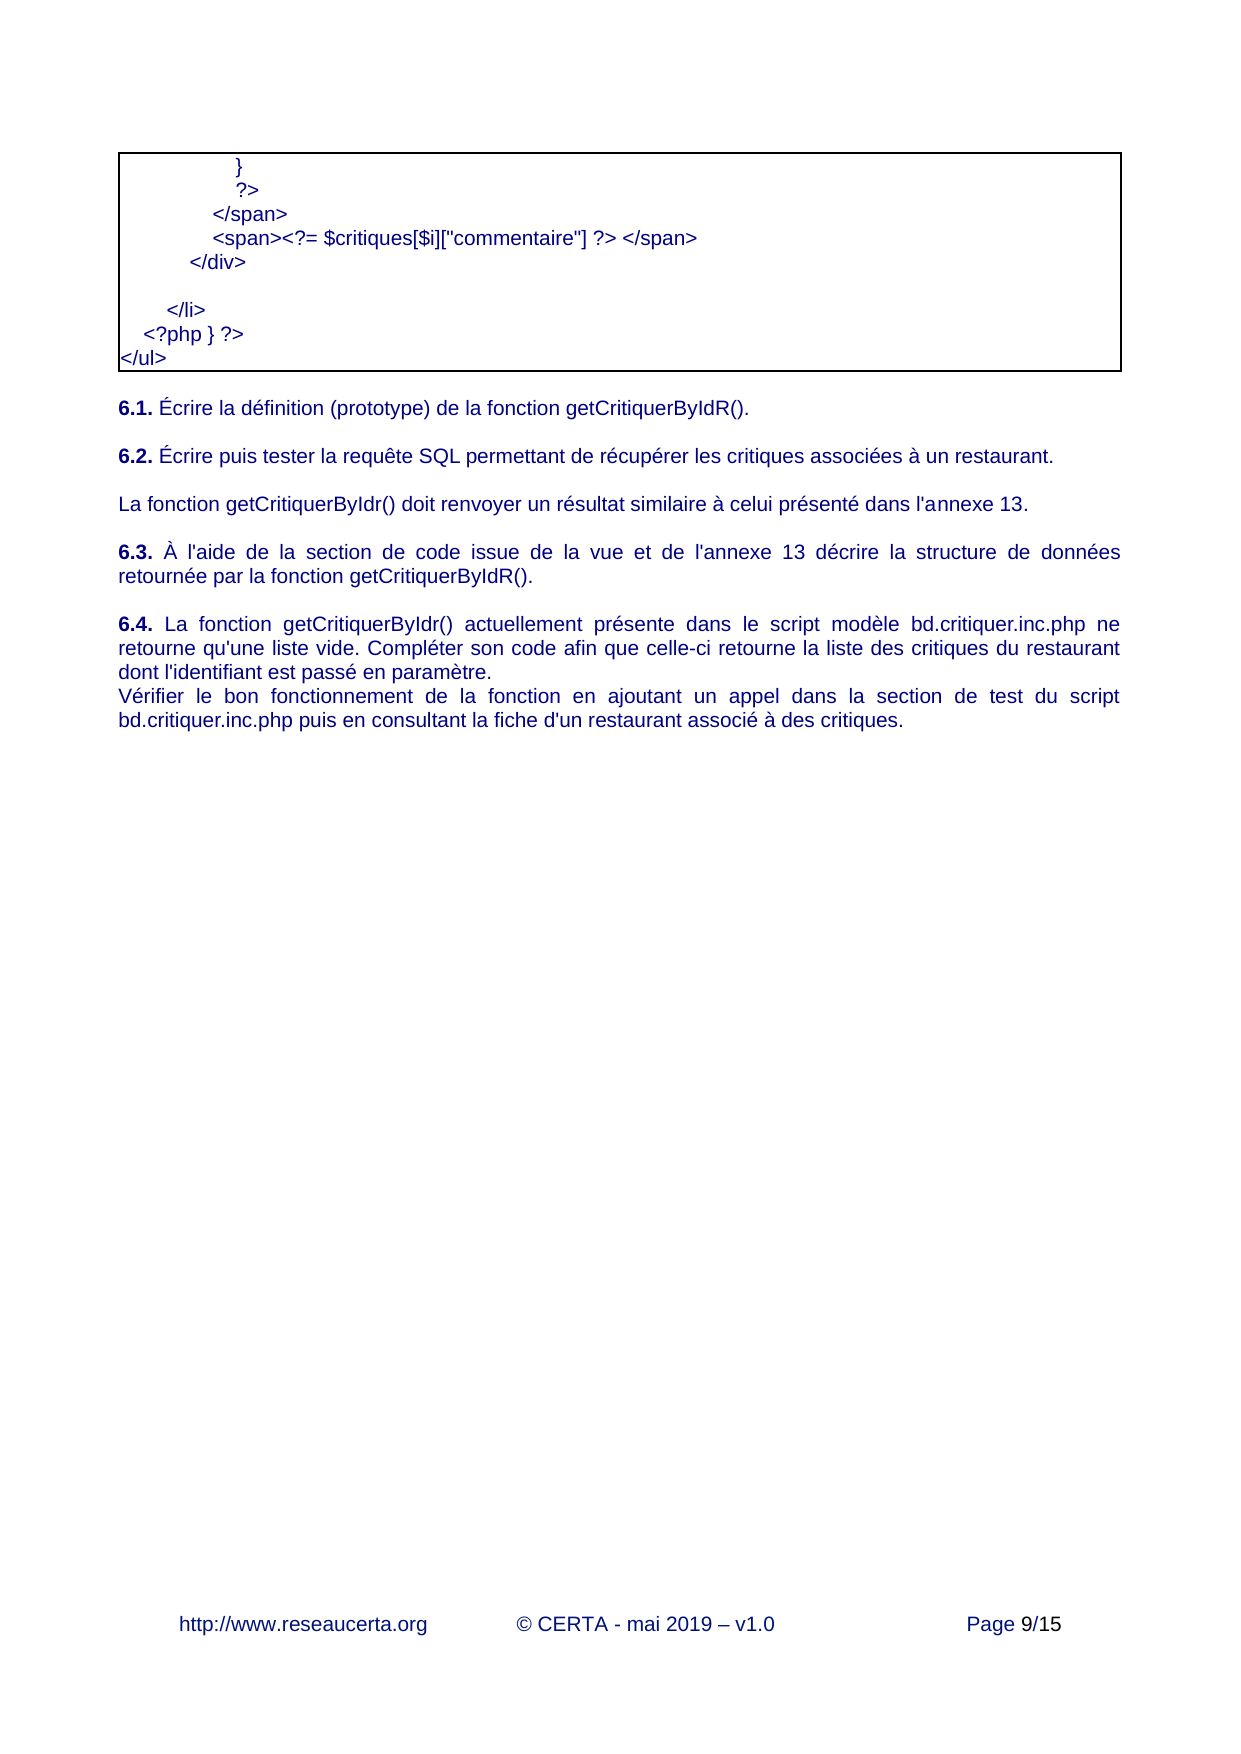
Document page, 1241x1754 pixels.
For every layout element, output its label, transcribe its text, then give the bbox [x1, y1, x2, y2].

text <span><?= $critiques[$i]["commentaire"] ?> </span> [120, 224, 1120, 248]
text Vérifier le bon fonctionnement de la fonction en ajoutant un appel dans la section de test du script bd.critiquer.inc.php puis en consultant la fiche d'un restaurant associé à des critiques. [118, 683, 1122, 731]
text ?> [120, 176, 1120, 200]
text </span> [120, 200, 1120, 224]
text } [120, 154, 1120, 176]
text 6.3. À l'aide de la section de code issue de la vue et de l'annexe 13 décrire la structure de données retournée par la fonction getCritiquerByIdR(). [118, 540, 1122, 588]
text </div> [120, 248, 1120, 274]
text </li> [120, 296, 1120, 320]
text La fonction getCritiquerByIdr() doit renvoyer un résultat similaire à celui présenté dans l'annexe 13. [118, 492, 1122, 516]
text <?php } ?> [120, 320, 1120, 344]
text 6.2. Écrire puis tester la requête SQL permettant de récupérer les critiques associées à un restaurant. [118, 444, 1122, 468]
text 6.1. Écrire la définition (prototype) de la fonction getCritiquerByIdR(). [118, 396, 1122, 420]
text </ul> [120, 344, 1120, 370]
text 6.4. La fonction getCritiquerByIdr() actuellement présente dans le script modèle bd.critiquer.inc.php ne retourne qu'une liste vide. Compléter son code afin que celle-ci retourne la liste des critiques du restaurant dont l'identifiant est passé en paramètre. [118, 612, 1122, 683]
